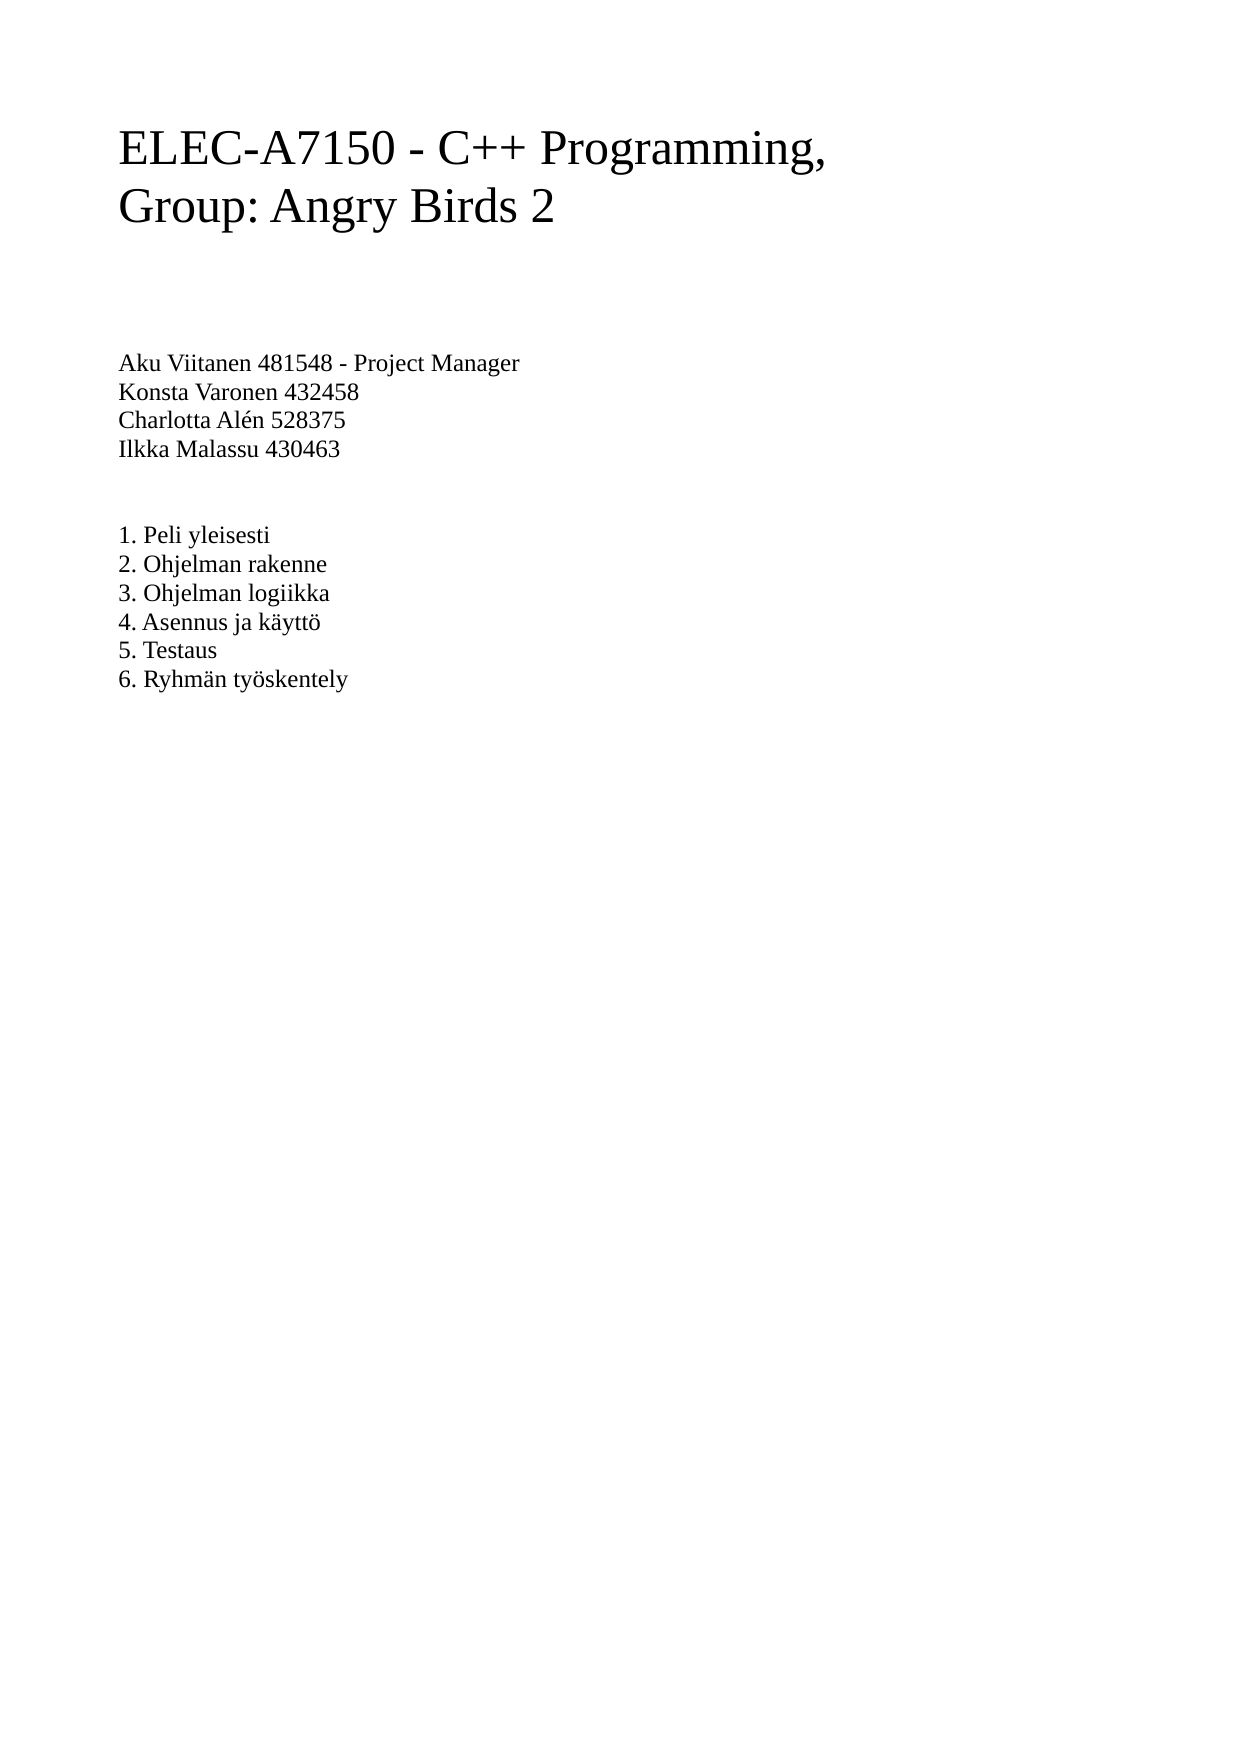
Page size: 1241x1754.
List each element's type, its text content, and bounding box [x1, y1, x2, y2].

text Ilkka Malassu 430463 [118, 434, 1122, 463]
text 1. Peli yleisesti [118, 521, 1122, 549]
text ELEC-A7150 - C++ Programming, [118, 118, 1122, 176]
text Konsta Varonen 432458 [118, 377, 1122, 406]
text Group: Angry Birds 2 [118, 176, 1122, 233]
text 6. Ryhmän työskentely [118, 664, 1122, 693]
text Aku Viitanen 481548 - Project Manager [118, 348, 1122, 377]
text Charlotta Alén 528375 [118, 406, 1122, 434]
text 5. Testaus [118, 636, 1122, 664]
text 2. Ohjelman rakenne [118, 549, 1122, 578]
text 3. Ohjelman logiikka [118, 578, 1122, 607]
text 4. Asennus ja käyttö [118, 607, 1122, 636]
